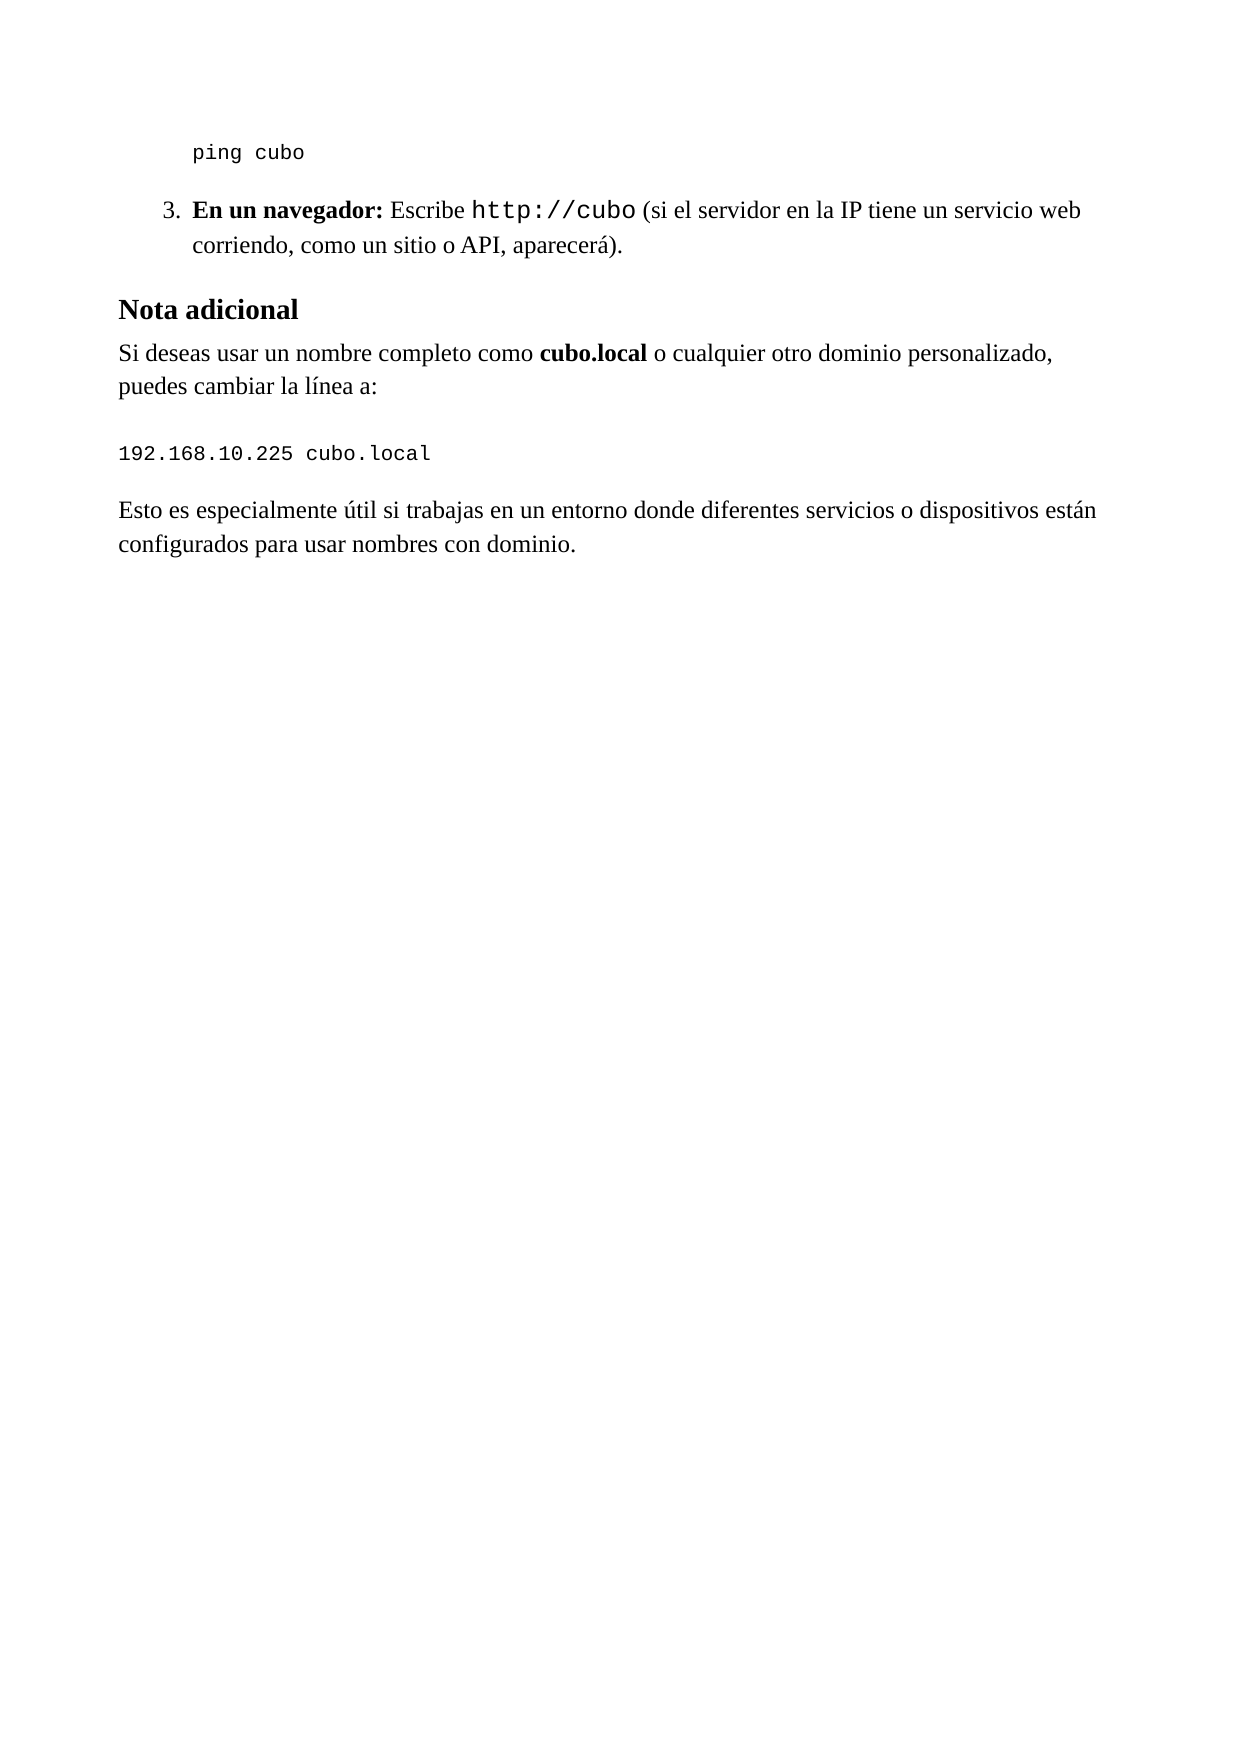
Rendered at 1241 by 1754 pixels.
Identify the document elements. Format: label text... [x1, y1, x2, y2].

subtitle Nota adicional [118, 292, 1122, 326]
list ping cubo [162, 142, 1122, 165]
text Si deseas usar un nombre completo como cubo.local o cualquier otro dominio personalizado, puedes cambiar la línea a: [118, 338, 1122, 400]
list En un navegador: Escribe http://cubo (si el servidor en la IP tiene un servicio web corriendo, como un sitio o API, aparecerá). [162, 195, 1122, 259]
text 192.168.10.225 cubo.local [118, 442, 1122, 466]
text Esto es especialmente útil si trabajas en un entorno donde diferentes servicios o dispositivos están configurados para usar nombres con dominio. [118, 496, 1122, 557]
